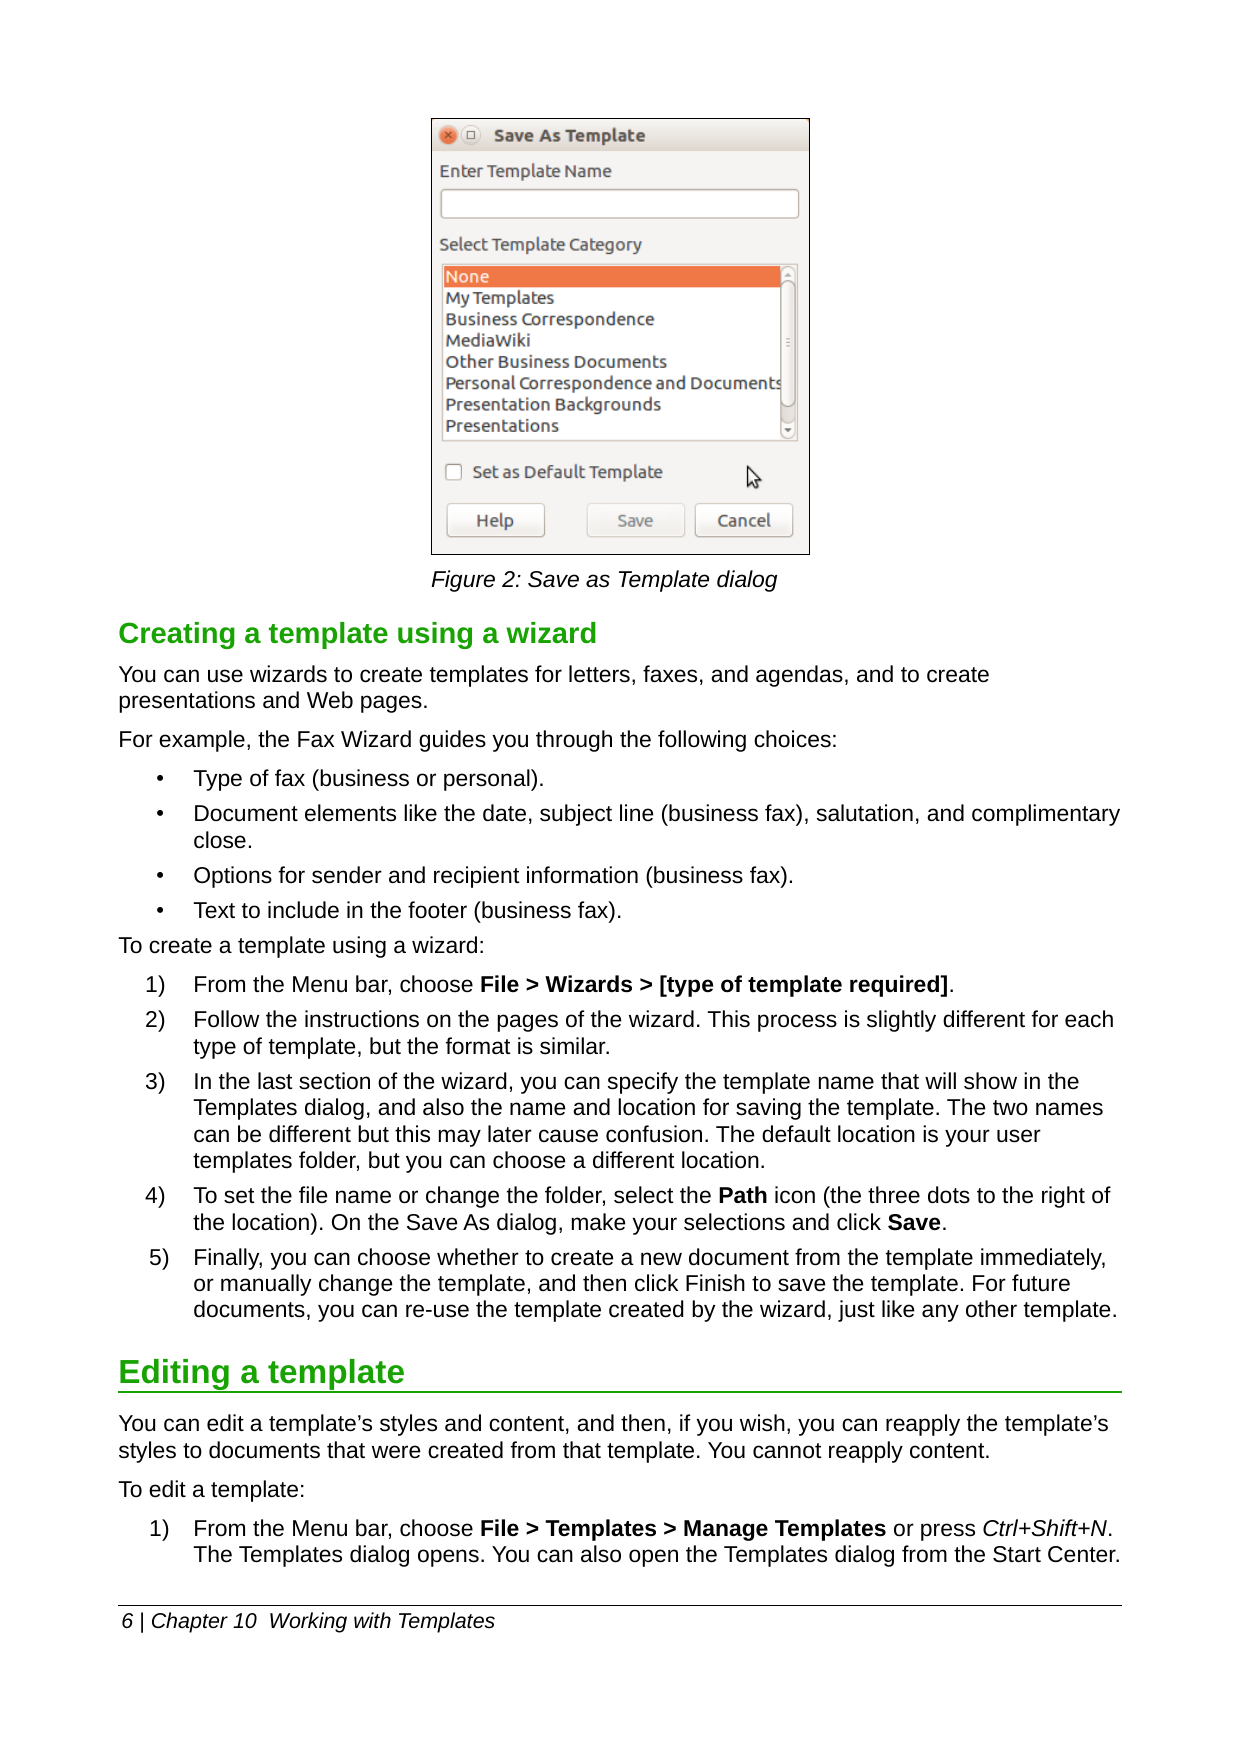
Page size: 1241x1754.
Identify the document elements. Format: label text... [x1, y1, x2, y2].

subtitle Editing a template [118, 1352, 1122, 1391]
text You can use wizards to create templates for letters, faxes, and agendas, and to create presentations and Web pages. [118, 661, 1122, 714]
list Follow the instructions on the pages of the wizard. This process is slightly different for each type of template, but the format is similar. [165, 1006, 1122, 1059]
list To set the file name or change the folder, select the Path icon (the three dots to the right of the location). On the Save As dialog, make your selections and click Save. [165, 1182, 1122, 1235]
list Options for sender and recipient information (business fax). [156, 862, 1122, 888]
list From the Menu bar, choose File > Wizards > [type of template required]. [165, 971, 1122, 997]
text For example, the Fax Wizard guides you through the following choices: [118, 726, 1122, 752]
text To create a template using a wizard: [118, 932, 1122, 958]
list From the Menu bar, choose File > Templates > Manage Templates or press Ctrl+Shift+N. The Templates dialog opens. You can also open the Templates dialog from the Start Center. [169, 1514, 1122, 1567]
list Type of fax (business or personal). [156, 765, 1122, 791]
list Finally, you can choose whether to create a new document from the template immediately, or manually change the template, and then click Finish to save the template. For future documents, you can re-use the template created by the wizard, just like any other template. [169, 1244, 1122, 1323]
text Figure 2: Save as Template dialog [431, 566, 809, 592]
list Document elements like the date, subject line (business fax), salutation, and complimentary close. [156, 800, 1122, 853]
picture [432, 119, 809, 554]
list To edit a template: [118, 1476, 1122, 1502]
list In the last section of the wizard, you can specify the template name that will show in the Templates dialog, and also the name and location for saving the template. The two names can be different but this may later cause confusion. The default location is your user templates folder, but you can choose a different location. [165, 1068, 1122, 1173]
text You can edit a template’s styles and content, and then, if you wish, you can reapply the template’s styles to documents that were created from that template. You cannot reapply content. [118, 1410, 1122, 1463]
list Text to include in the footer (business fax). [156, 897, 1122, 923]
subtitle Creating a template using a wizard [118, 616, 1122, 649]
